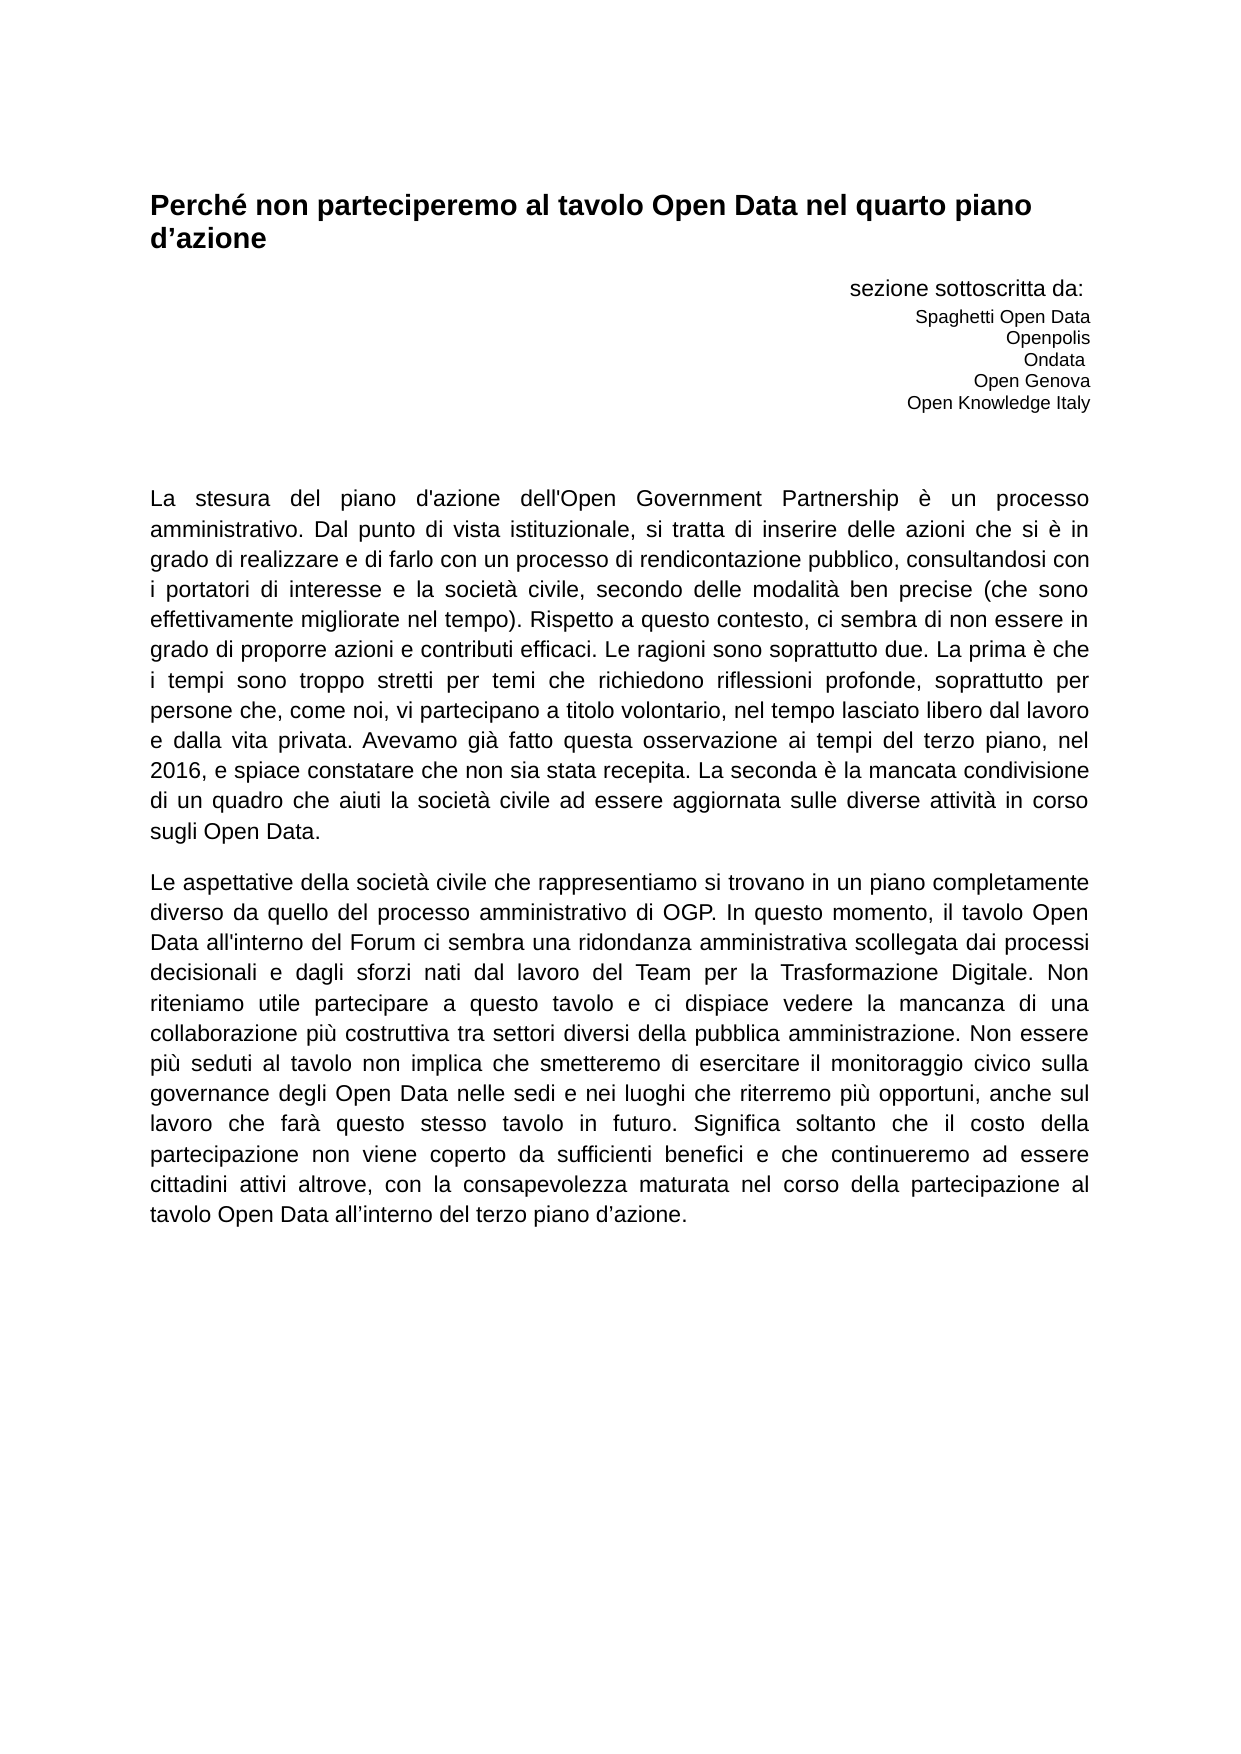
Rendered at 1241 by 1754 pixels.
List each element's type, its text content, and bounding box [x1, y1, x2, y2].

subtitle Perché non parteciperemo al tavolo Open Data nel quarto piano d’azione [150, 187, 1090, 254]
text Le aspettative della società civile che rappresentiamo si trovano in un piano completamente diverso da quello del processo amministrativo di OGP. In questo momento, il tavolo Open Data all'interno del Forum ci sembra una ridondanza amministrativa scollegata dai processi decisionali e dagli sforzi nati dal lavoro del Team per la Trasformazione Digitale. Non riteniamo utile partecipare a questo tavolo e ci dispiace vedere la mancanza di una collaborazione più costruttiva tra settori diversi della pubblica amministrazione. Non essere più seduti al tavolo non implica che smetteremo di esercitare il monitoraggio civico sulla governance degli Open Data nelle sedi e nei luoghi che riterremo più opportuni, anche sul lavoro che farà questo stesso tavolo in futuro. Significa soltanto che il costo della partecipazione non viene coperto da sufficienti benefici e che continueremo ad essere cittadini attivi altrove, con la consapevolezza maturata nel corso della partecipazione al tavolo Open Data all’interno del terzo piano d’azione. [150, 869, 1090, 1227]
text sezione sottoscritta da: [150, 275, 1090, 302]
text Openpolis [150, 327, 1090, 349]
text Ondata [150, 349, 1090, 370]
text La stesura del piano d'azione dell'Open Government Partnership è un processo amministrativo. Dal punto di vista istituzionale, si tratta di inserire delle azioni che si è in grado di realizzare e di farlo con un processo di rendicontazione pubblico, consultandosi con i portatori di interesse e la società civile, secondo delle modalità ben precise (che sono effettivamente migliorate nel tempo). Rispetto a questo contesto, ci sembra di non essere in grado di proporre azioni e contributi efficaci. Le ragioni sono soprattutto due. La prima è che i tempi sono troppo stretti per temi che richiedono riflessioni profonde, soprattutto per persone che, come noi, vi partecipano a titolo volontario, nel tempo lasciato libero dal lavoro e dalla vita privata. Avevamo già fatto questa osservazione ai tempi del terzo piano, nel 2016, e spiace constatare che non sia stata recepita. La seconda è la mancata condivisione di un quadro che aiuti la società civile ad essere aggiornata sulle diverse attività in corso sugli Open Data. [150, 485, 1090, 844]
text Open Genova [150, 370, 1090, 392]
text Open Knowledge Italy [150, 392, 1090, 413]
text Spaghetti Open Data [150, 306, 1090, 327]
